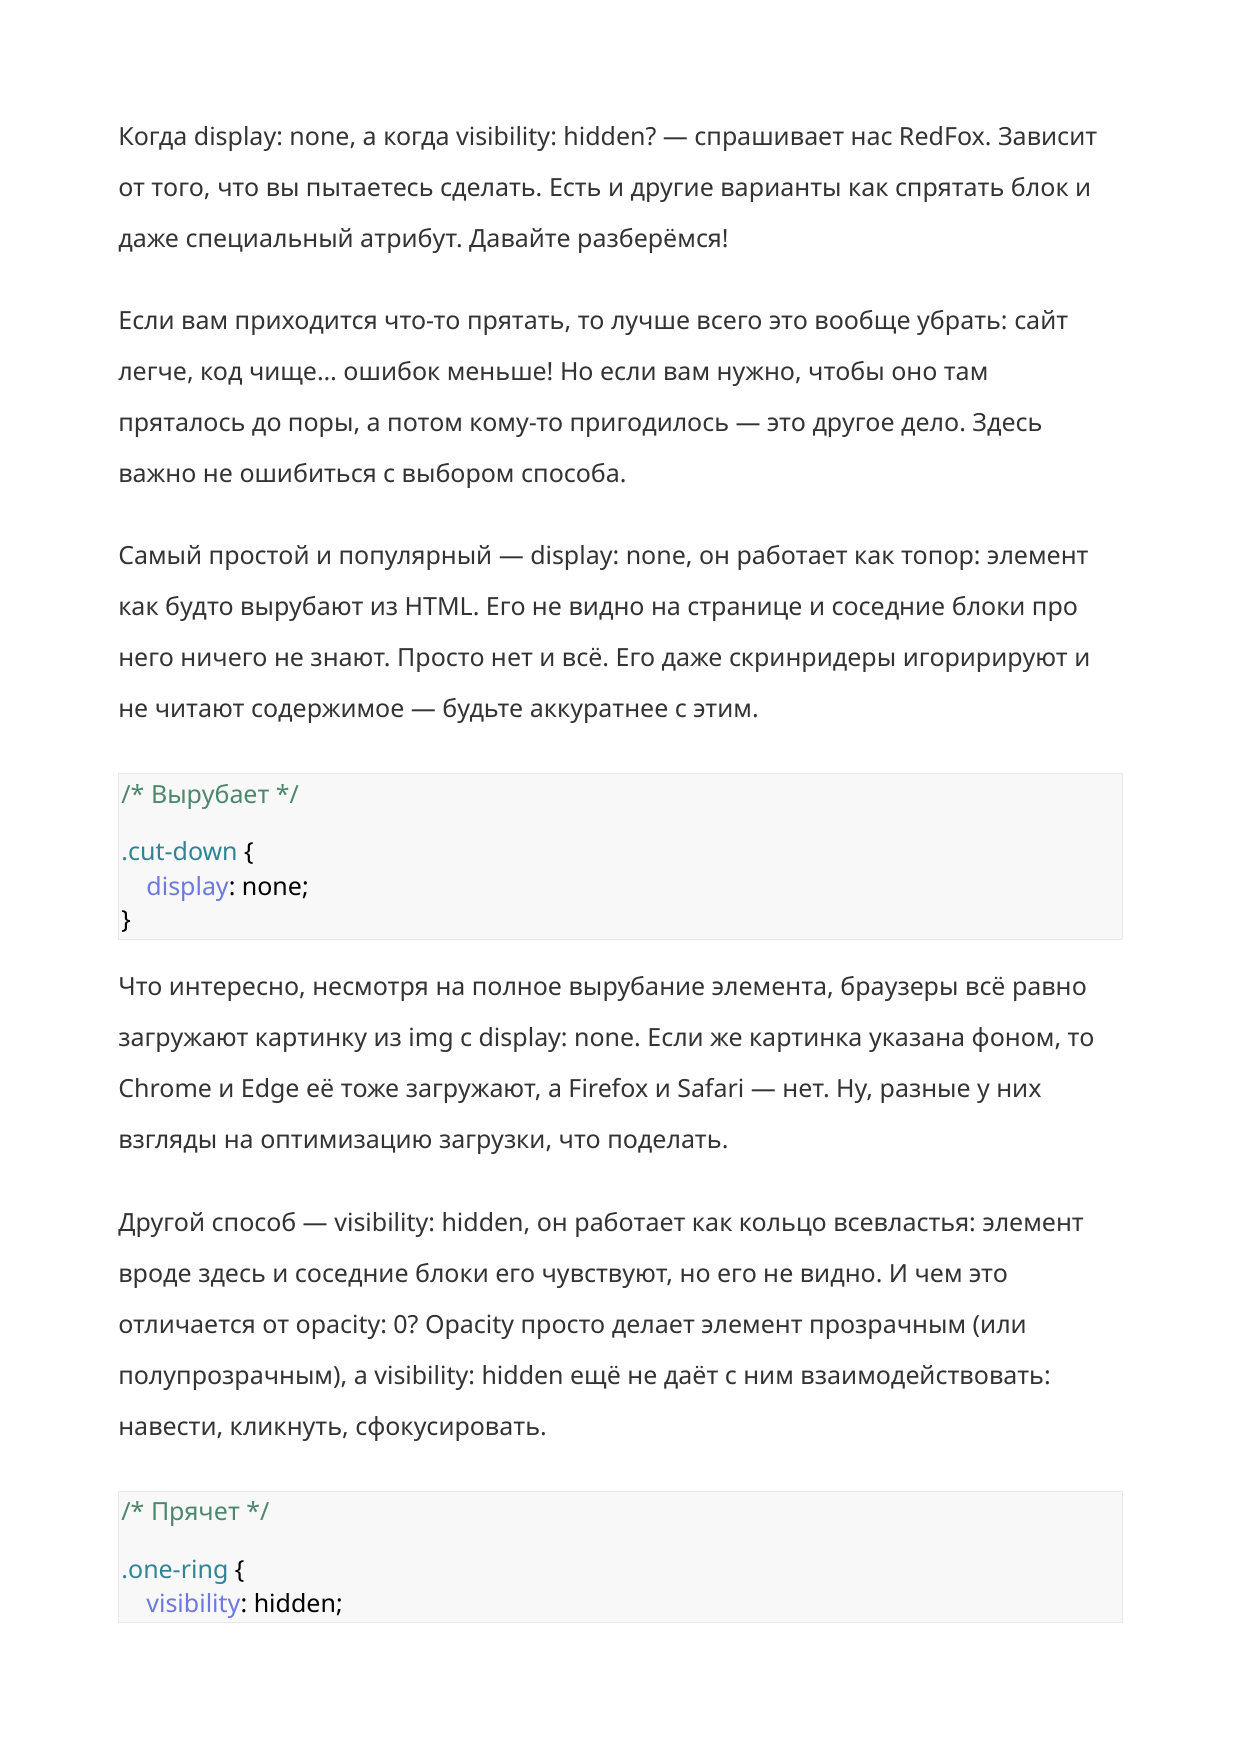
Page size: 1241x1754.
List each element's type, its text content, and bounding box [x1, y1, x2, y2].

text display: none; [119, 865, 1122, 899]
text visibility: hidden; [119, 1582, 1122, 1622]
text /* Вырубает */ [119, 774, 1122, 807]
text /* Прячет */ [119, 1492, 1122, 1525]
text .one-ring { [119, 1548, 1122, 1582]
text Если вам приходится что-то прятать, то лучше всего это вообще убрать: сайт легче, код чище… ошибок меньше! Но если вам нужно, чтобы оно там пряталось до поры, а потом кому-то пригодилось — это другое дело. Здесь важно не ошибиться с выбором способа. [118, 302, 1122, 490]
text Когда display: none, а когда visibility: hidden? — спрашивает нас RedFox. Зависит от того, что вы пытаетесь сделать. Есть и другие варианты как спрятать блок и даже специальный атрибут. Давайте разберёмся! [118, 118, 1122, 254]
text .cut-down { [119, 831, 1122, 865]
text Самый простой и популярный — display: none, он работает как топор: элемент как будто вырубают из HTML. Его не видно на странице и соседние блоки про него ничего не знают. Просто нет и всё. Его даже скринридеры игоририруют и не читают содержимое — будьте аккуратнее с этим. [118, 538, 1122, 725]
text Что интересно, несмотря на полное вырубание элемента, браузеры всё равно загружают картинку из img с display: none. Если же картинка указана фоном, то Chrome и Edge её тоже загружают, а Firefox и Safari — нет. Ну, разные у них взгляды на оптимизацию загрузки, что поделать. [118, 969, 1122, 1156]
text Другой способ — visibility: hidden, он работает как кольцо всевластья: элемент вроде здесь и соседние блоки его чувствуют, но его не видно. И чем это отличается от opacity: 0? Opacity просто делает элемент прозрачным (или полупрозрачным), а visibility: hidden ещё не даёт с ним взаимодействовать: навести, кликнуть, сфокусировать. [118, 1204, 1122, 1442]
text } [119, 899, 1122, 939]
